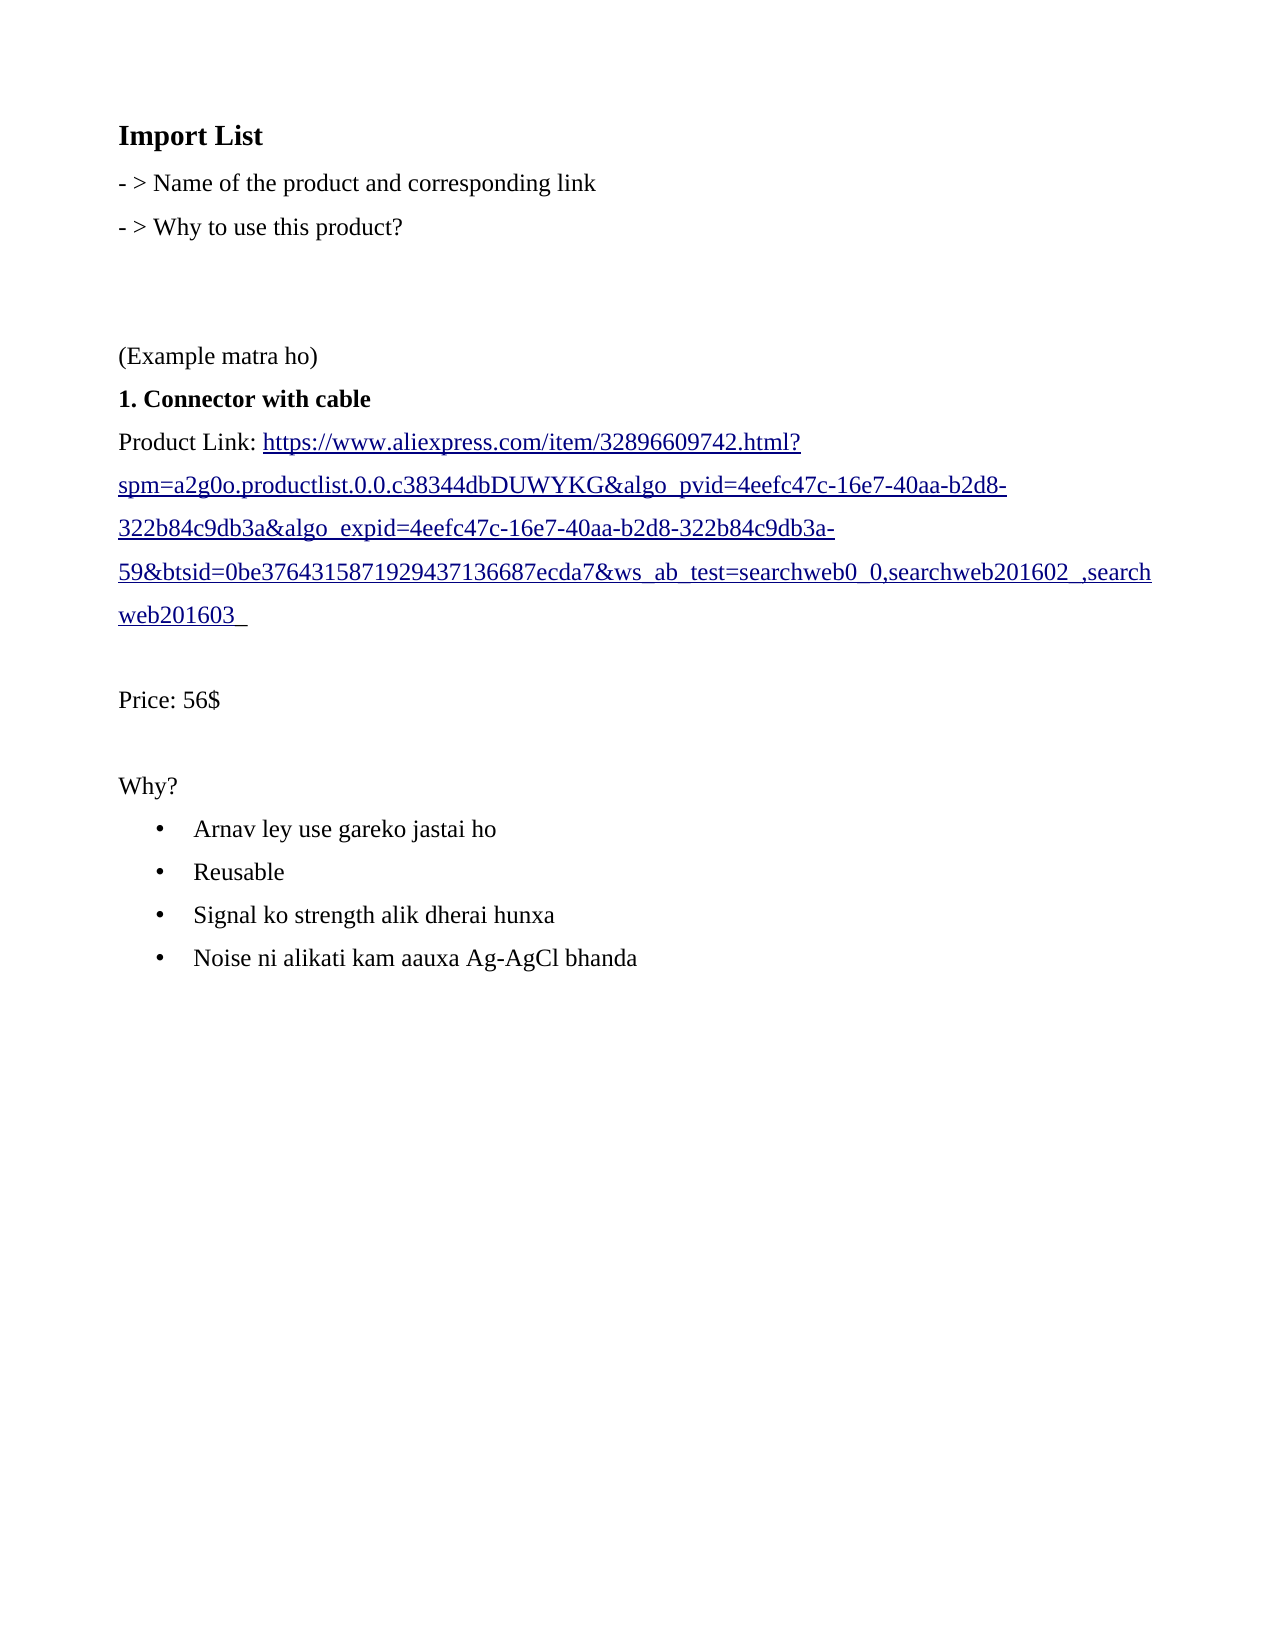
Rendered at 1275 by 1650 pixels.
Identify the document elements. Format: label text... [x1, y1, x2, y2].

text - > Name of the product and corresponding link [118, 168, 1157, 197]
text 1. Connector with cable [118, 384, 1157, 413]
list Reusable [156, 857, 1157, 886]
list Signal ko strength alik dherai hunxa [156, 900, 1157, 929]
text Price: 56$ [118, 685, 1157, 714]
text - > Why to use this product? [118, 212, 1157, 240]
list Noise ni alikati kam aauxa Ag-AgCl bhanda [156, 943, 1157, 972]
text (Example matra ho) [118, 341, 1157, 370]
text Why? [118, 771, 1157, 800]
text Import List [118, 118, 1157, 152]
list Arnav ley use gareko jastai ho [156, 814, 1157, 843]
text Product Link: https://www.aliexpress.com/item/32896609742.html?spm=a2g0o.productlist.0.0.c38344dbDUWYKG&algo_pvid=4eefc47c-16e7-40aa-b2d8-322b84c9db3a&algo_expid=4eefc47c-16e7-40aa-b2d8-322b84c9db3a-59&btsid=0be3764315871929437136687ecda7&ws_ab_test=searchweb0_0,searchweb201602_,searchweb201603_ [118, 427, 1157, 628]
